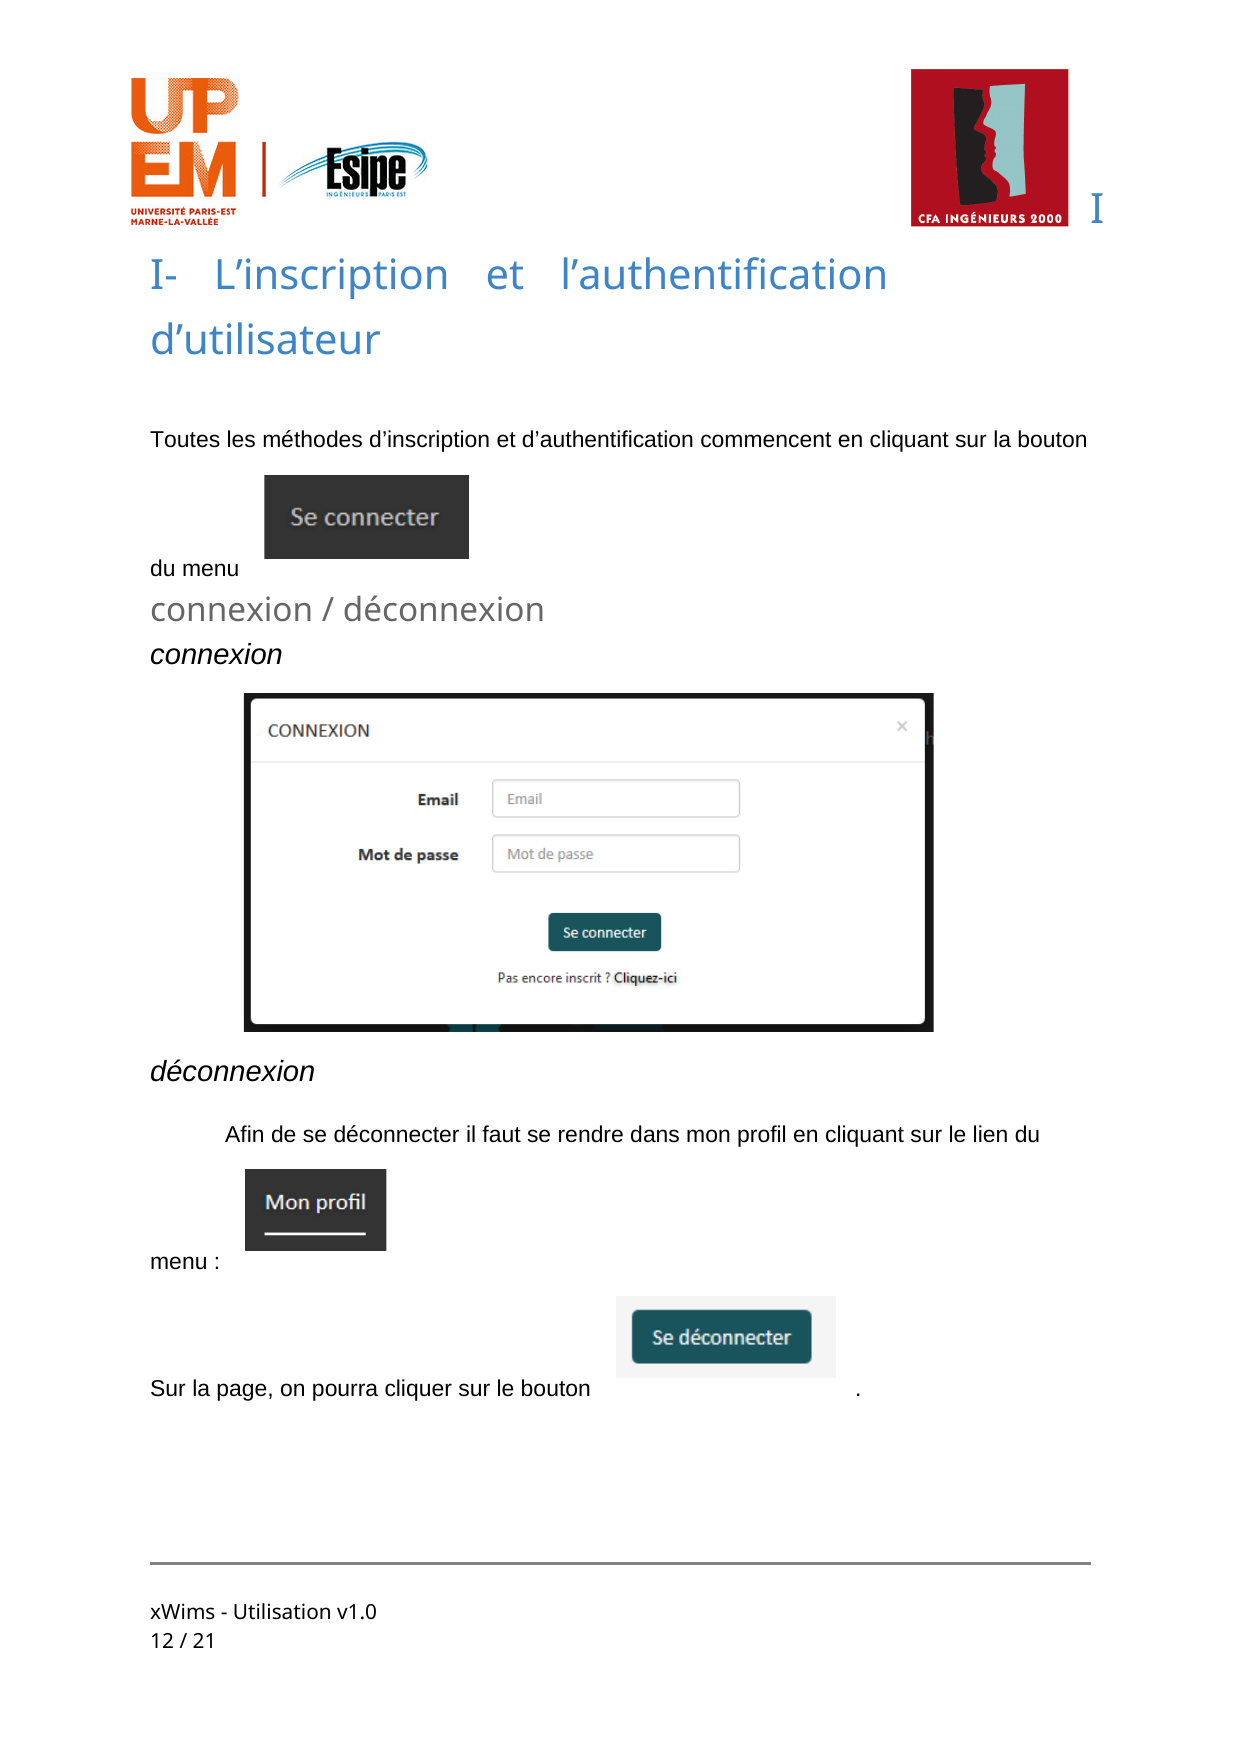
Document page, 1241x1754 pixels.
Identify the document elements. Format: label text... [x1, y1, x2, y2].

subtitle II- L’inscription et l’authentification d’utilisateur [150, 179, 1091, 367]
subtitle connexion / déconnexion [150, 586, 1091, 631]
text Afin de se déconnecter il faut se rendre dans mon profil en cliquant sur le lien du menu : [150, 1121, 1091, 1274]
picture [264, 475, 469, 559]
picture [243, 693, 934, 1032]
picture [907, 66, 1072, 230]
picture [131, 78, 428, 225]
picture [616, 1296, 837, 1378]
subtitle connexion [150, 638, 1091, 670]
text Toutes les méthodes d’inscription et d’authentification commencent en cliquant sur la bouton du menu [150, 427, 1091, 582]
picture [245, 1169, 387, 1251]
text Sur la page, on pourra cliquer sur le bouton . [150, 1278, 1091, 1402]
subtitle déconnexion [150, 1054, 1091, 1087]
